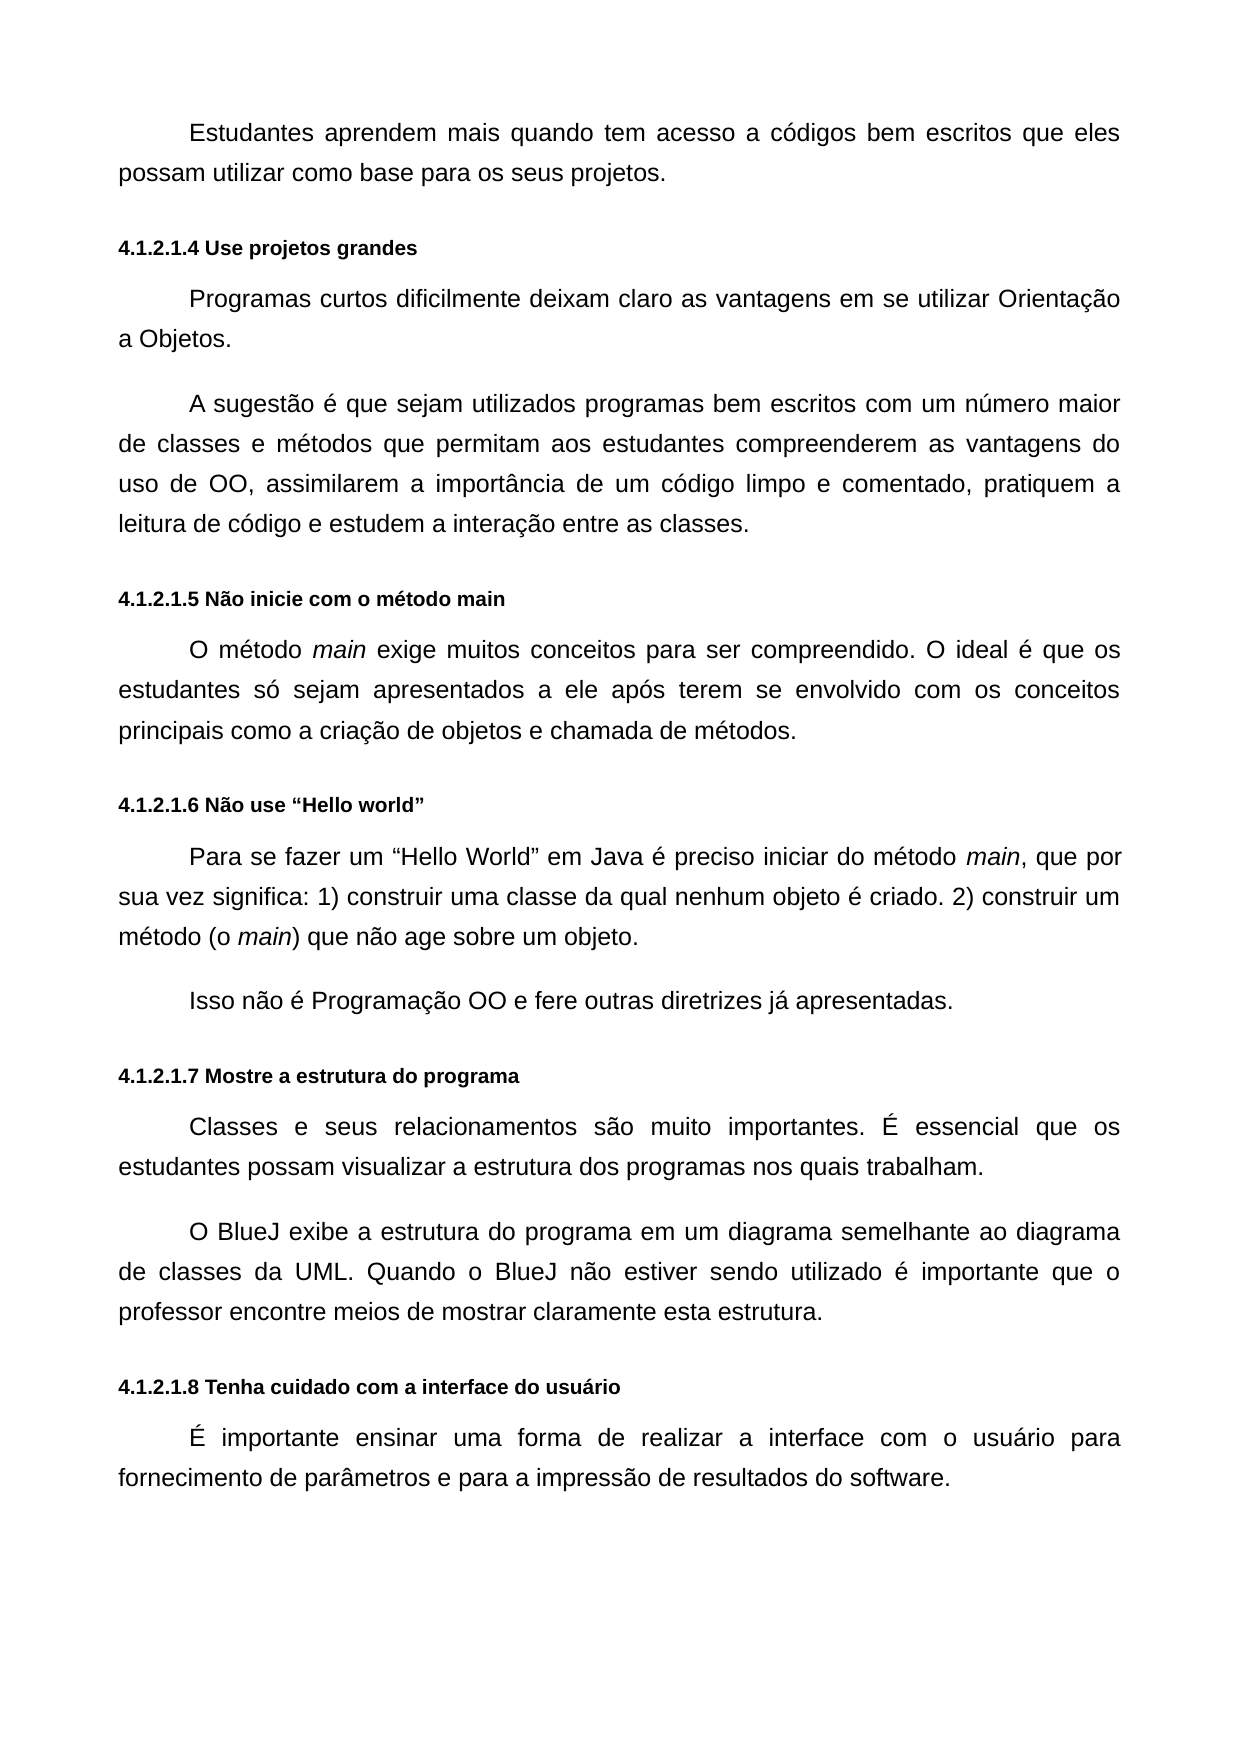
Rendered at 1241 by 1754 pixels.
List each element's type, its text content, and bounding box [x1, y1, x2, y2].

text É importante ensinar uma forma de realizar a interface com o usuário para fornecimento de parâmetros e para a impressão de resultados do software. [118, 1423, 1122, 1492]
subtitle 4.1.2.1.5 Não inicie com o método main [118, 587, 1122, 611]
subtitle 4.1.2.1.4 Use projetos grandes [118, 236, 1122, 260]
text O método main exige muitos conceitos para ser compreendido. O ideal é que os estudantes só sejam apresentados a ele após terem se envolvido com os conceitos principais como a criação de objetos e chamada de métodos. [118, 635, 1122, 744]
text Estudantes aprendem mais quando tem acesso a códigos bem escritos que eles possam utilizar como base para os seus projetos. [118, 118, 1122, 187]
subtitle 4.1.2.1.6 Não use “Hello world” [118, 793, 1122, 817]
text Classes e seus relacionamentos são muito importantes. É essencial que os estudantes possam visualizar a estrutura dos programas nos quais trabalham. [118, 1112, 1122, 1181]
text A sugestão é que sejam utilizados programas bem escritos com um número maior de classes e métodos que permitam aos estudantes compreenderem as vantagens do uso de OO, assimilarem a importância de um código limpo e comentado, pratiquem a leitura de código e estudem a interação entre as classes. [118, 389, 1122, 538]
subtitle 4.1.2.1.7 Mostre a estrutura do programa [118, 1064, 1122, 1088]
text Isso não é Programação OO e fere outras diretrizes já apresentadas. [118, 986, 1122, 1015]
text O BlueJ exibe a estrutura do programa em um diagrama semelhante ao diagrama de classes da UML. Quando o BlueJ não estiver sendo utilizado é importante que o professor encontre meios de mostrar claramente esta estrutura. [118, 1217, 1122, 1326]
subtitle 4.1.2.1.8 Tenha cuidado com a interface do usuário [118, 1375, 1122, 1399]
text Para se fazer um “Hello World” em Java é preciso iniciar do método main, que por sua vez significa: 1) construir uma classe da qual nenhum objeto é criado. 2) construir um método (o main) que não age sobre um objeto. [118, 841, 1122, 951]
text Programas curtos dificilmente deixam claro as vantagens em se utilizar Orientação a Objetos. [118, 284, 1122, 353]
